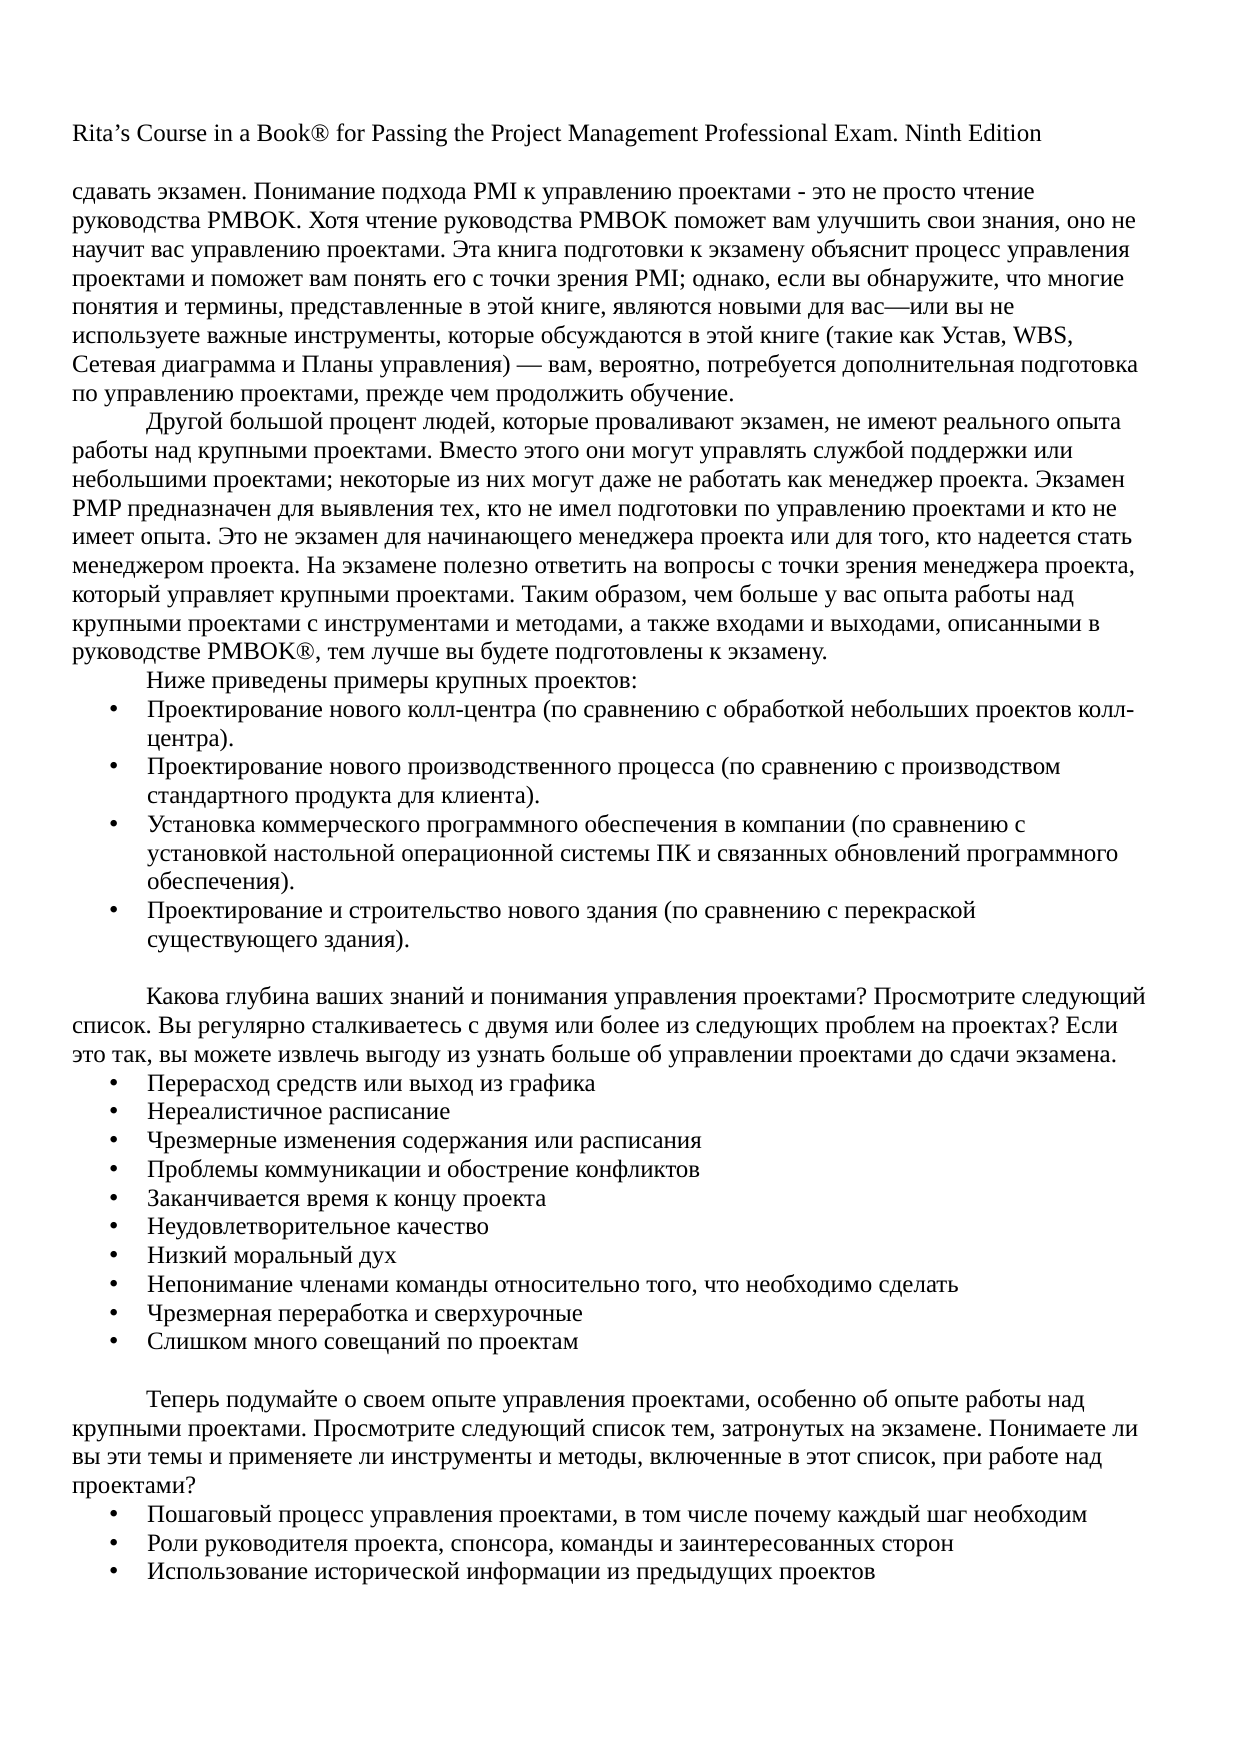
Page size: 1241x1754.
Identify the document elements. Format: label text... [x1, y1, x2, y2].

list Роли руководителя проекта, спонсора, команды и заинтересованных сторон [109, 1528, 1149, 1556]
list Пошаговый процесс управления проектами, в том числе почему каждый шаг необходим [109, 1499, 1149, 1528]
list Слишком много совещаний по проектам [109, 1326, 1149, 1355]
list Непонимание членами команды относительно того, что необходимо сделать [109, 1269, 1149, 1298]
list Проектирование и строительство нового здания (по сравнению с перекраской существующего здания). [109, 895, 1149, 953]
list Чрезмерная переработка и сверхурочные [109, 1298, 1149, 1326]
list Проектирование нового производственного процесса (по сравнению с производством стандартного продукта для клиента). [109, 751, 1149, 809]
text Ниже приведены примеры крупных проектов: [72, 665, 1149, 694]
list Проектирование нового колл-центра (по сравнению с обработкой небольших проектов колл-центра). [109, 694, 1149, 751]
list Чрезмерные изменения содержания или расписания [109, 1125, 1149, 1154]
text Какова глубина ваших знаний и понимания управления проектами? Просмотрите следующий список. Вы регулярно сталкиваетесь с двумя или более из следующих проблем на проектах? Если это так, вы можете извлечь выгоду из узнать больше об управлении проектами до сдачи экзамена. [72, 981, 1149, 1068]
list Проблемы коммуникации и обострение конфликтов [109, 1154, 1149, 1183]
list Перерасход средств или выход из графика [109, 1068, 1149, 1096]
list Нереалистичное расписание [109, 1096, 1149, 1125]
list Использование исторической информации из предыдущих проектов [109, 1556, 1149, 1585]
list Низкий моральный дух [109, 1240, 1149, 1269]
text сдавать экзамен. Понимание подхода PMI к управлению проектами - это не просто чтение руководства PMBOK. Хотя чтение руководства PMBOK поможет вам улучшить свои знания, оно не научит вас управлению проектами. Эта книга подготовки к экзамену объяснит процесс управления проектами и поможет вам понять его с точки зрения PMI; однако, если вы обнаружите, что многие понятия и термины, представленные в этой книге, являются новыми для вас—или вы не используете важные инструменты, которые обсуждаются в этой книге (такие как Устав, WBS, Сетевая диаграмма и Планы управления) — вам, вероятно, потребуется дополнительная подготовка по управлению проектами, прежде чем продолжить обучение. [72, 176, 1149, 406]
list Неудовлетворительное качество [109, 1211, 1149, 1240]
list Установка коммерческого программного обеспечения в компании (по сравнению с установкой настольной операционной системы ПК и связанных обновлений программного обеспечения). [109, 809, 1149, 895]
list Заканчивается время к концу проекта [109, 1183, 1149, 1211]
text Другой большой процент людей, которые проваливают экзамен, не имеют реального опыта работы над крупными проектами. Вместо этого они могут управлять службой поддержки или небольшими проектами; некоторые из них могут даже не работать как менеджер проекта. Экзамен PMP предназначен для выявления тех, кто не имел подготовки по управлению проектами и кто не имеет опыта. Это не экзамен для начинающего менеджера проекта или для того, кто надеется стать менеджером проекта. На экзамене полезно ответить на вопросы с точки зрения менеджера проекта, который управляет крупными проектами. Таким образом, чем больше у вас опыта работы над крупными проектами с инструментами и методами, а также входами и выходами, описанными в руководстве PMBOK®, тем лучше вы будете подготовлены к экзамену. [72, 406, 1149, 665]
text Теперь подумайте о своем опыте управления проектами, особенно об опыте работы над крупными проектами. Просмотрите следующий список тем, затронутых на экзамене. Понимаете ли вы эти темы и применяете ли инструменты и методы, включенные в этот список, при работе над проектами? [72, 1384, 1149, 1499]
